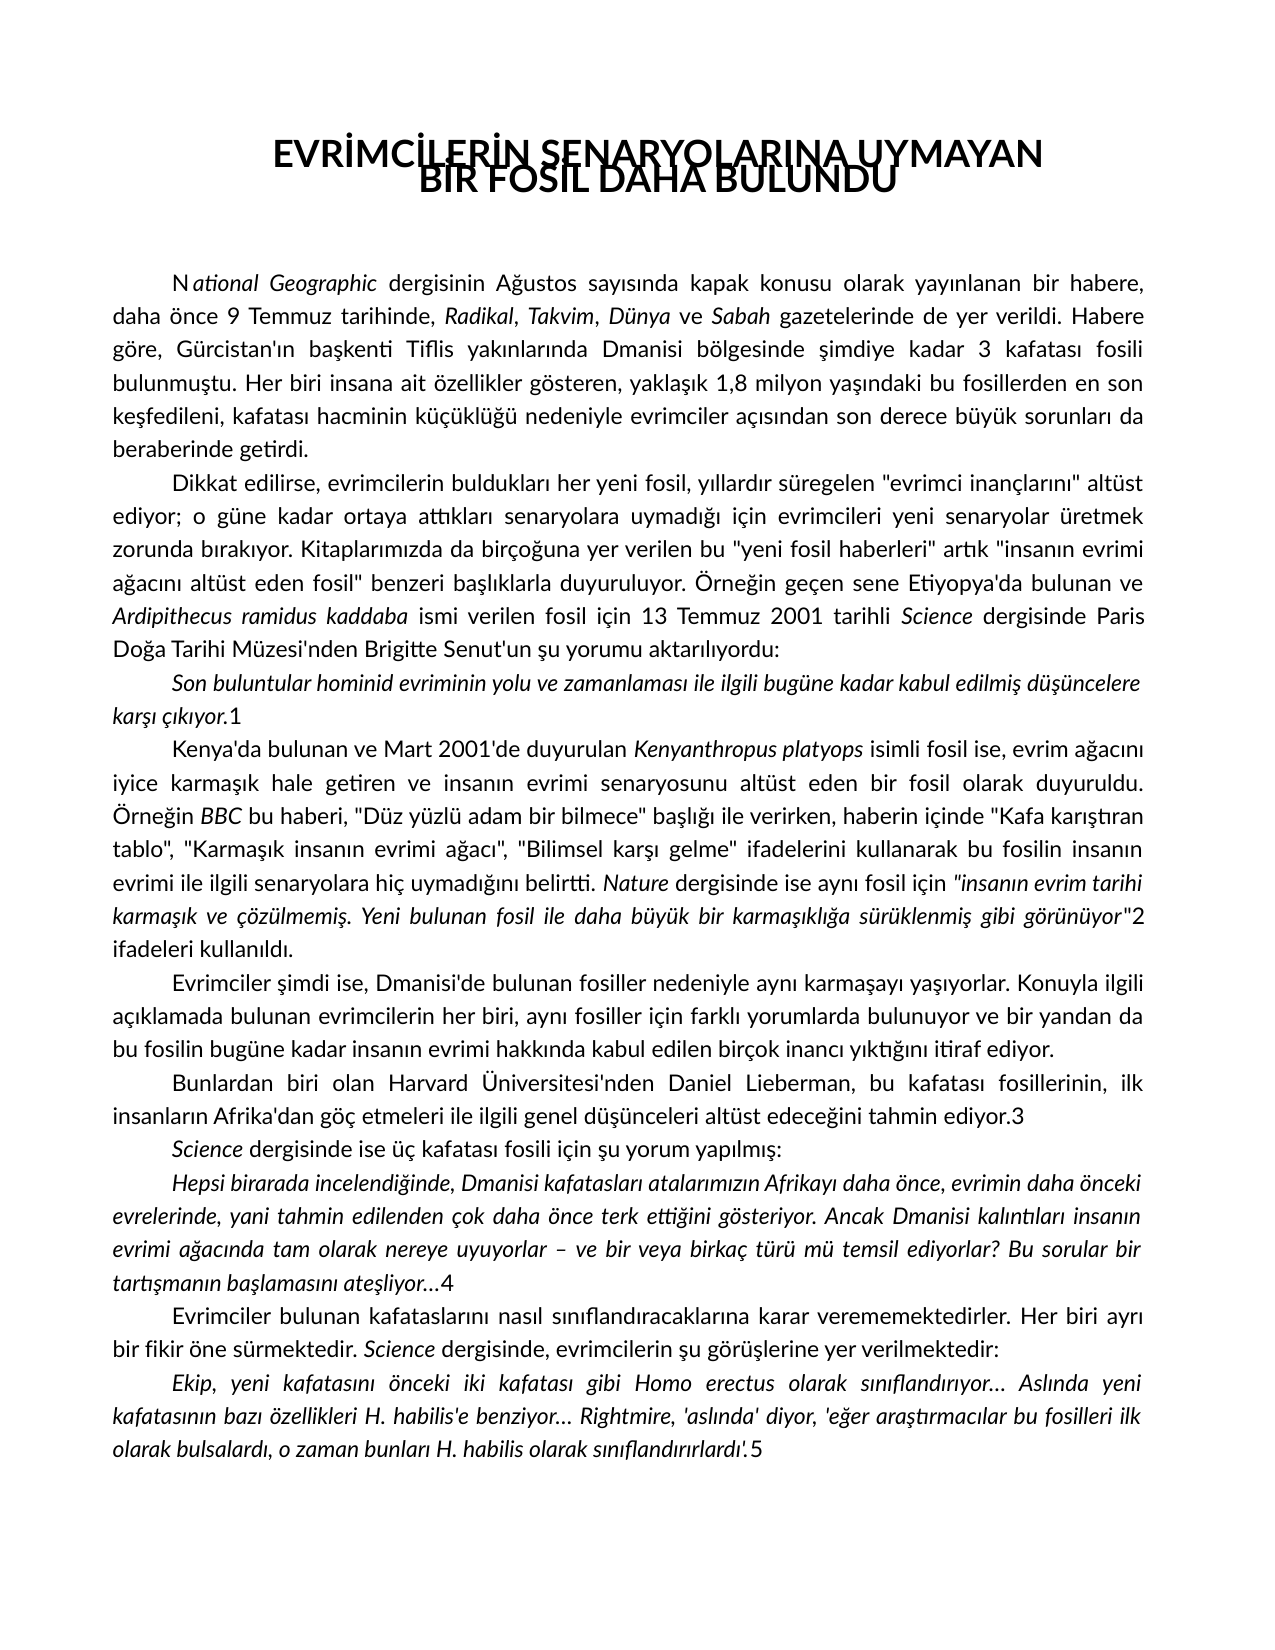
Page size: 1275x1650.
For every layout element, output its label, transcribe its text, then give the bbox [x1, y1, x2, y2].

text Evrimciler şimdi ise, Dmanisi'de bulunan fosiller nedeniyle aynı karmaşayı yaşıyorlar. Konuyla ilgili açıklamada bulunan evrimcilerin her biri, aynı fosiller için farklı yorumlarda bulunuyor ve bir yandan da bu fosilin bugüne kadar insanın evrimi hakkında kabul edilen birçok inancı yıktığını itiraf ediyor. [112, 964, 1145, 1064]
text Son buluntular hominid evriminin yolu ve zamanlaması ile ilgili bugüne kadar kabul edilmiş düşüncelere karşı çıkıyor.1 [112, 664, 1145, 731]
text Science dergisinde ise üç kafatası fosili için şu yorum yapılmış: [112, 1131, 1145, 1164]
text Kenya'da bulunan ve Mart 2001'de duyurulan Kenyanthropus platyops isimli fosil ise, evrim ağacını iyice karmaşık hale getiren ve insanın evrimi senaryosunu altüst eden bir fosil olarak duyuruldu. Örneğin BBC bu haberi, "Düz yüzlü adam bir bilmece" başlığı ile verirken, haberin içinde "Kafa karıştıran tablo", "Karmaşık insanın evrimi ağacı", "Bilimsel karşı gelme" ifadelerini kullanarak bu fosilin insanın evrimi ile ilgili senaryolara hiç uymadığını belirtti. Nature dergisinde ise aynı fosil için "insanın evrim tarihi karmaşık ve çözülmemiş. Yeni bulunan fosil ile daha büyük bir karmaşıklığa sürüklenmiş gibi görünüyor"2 ifadeleri kullanıldı. [112, 731, 1145, 964]
text Dikkat edilirse, evrimcilerin buldukları her yeni fosil, yıllardır süregelen "evrimci inançlarını" altüst ediyor; o güne kadar ortaya attıkları senaryolara uymadığı için evrimcileri yeni senaryolar üretmek zorunda bırakıyor. Kitaplarımızda da birçoğuna yer verilen bu "yeni fosil haberleri" artık "insanın evrimi ağacını altüst eden fosil" benzeri başlıklarla duyuruluyor. Örneğin geçen sene Etiyopya'da bulunan ve Ardipithecus ramidus kaddaba ismi verilen fosil için 13 Temmuz 2001 tarihli Science dergisinde Paris Doğa Tarihi Müzesi'nden Brigitte Senut'un şu yorumu aktarılıyordu: [112, 464, 1145, 664]
text Bunlardan biri olan Harvard Üniversitesi'nden Daniel Lieberman, bu kafatası fosillerinin, ilk insanların Afrika'dan göç etmeleri ile ilgili genel düşünceleri altüst edeceğini tahmin ediyor.3 [112, 1064, 1145, 1131]
text Hepsi birarada incelendiğinde, Dmanisi kafatasları atalarımızın Afrikayı daha önce, evrimin daha önceki evrelerinde, yani tahmin edilenden çok daha önce terk ettiğini gösteriyor. Ancak Dmanisi kalıntıları insanın evrimi ağacında tam olarak nereye uyuyorlar – ve bir veya birkaç türü mü temsil ediyorlar? Bu sorular bir tartışmanın başlamasını ateşliyor…4 [112, 1164, 1145, 1298]
text EVRİMCİLERİN SENARYOLARINA UYMAYAN [841, 148, 873, 173]
text Evrimciler bulunan kafataslarını nasıl sınıflandıracaklarına karar verememektedirler. Her biri ayrı bir fikir öne sürmektedir. Science dergisinde, evrimcilerin şu görüşlerine yer verilmektedir: [112, 1298, 1145, 1364]
text EVRİMCİLERİN SENARYOLARINA UYMAYAN [112, 148, 421, 173]
text National Geographic dergisinin Ağustos sayısında kapak konusu olarak yayınlanan bir habere, daha önce 9 Temmuz tarihinde, Radikal, Takvim, Dünya ve Sabah gazetelerinde de yer verildi. Habere göre, Gürcistan'ın başkenti Tiflis yakınlarında Dmanisi bölgesinde şimdiye kadar 3 kafatası fosili bulunmuştu. Her biri insana ait özellikler gösteren, yaklaşık 1,8 milyon yaşındaki bu fosillerden en son keşfedileni, kafatası hacminin küçüklüğü nedeniyle evrimciler açısından son derece büyük sorunları da beraberinde getirdi. [112, 264, 1145, 464]
text BİR FOSİL DAHA BULUNDU [112, 173, 1145, 198]
text EVRİMCİLERİN SENARYOLARINA UYMAYAN [568, 148, 602, 173]
text EVRİMCİLERİN SENARYOLARINA UYMAYAN [895, 148, 1145, 173]
text Ekip, yeni kafatasını önceki iki kafatası gibi Homo erectus olarak sınıflandırıyor… Aslında yeni kafatasının bazı özellikleri H. habilis'e benziyor… Rightmire, 'aslında' diyor, 'eğer araştırmacılar bu fosilleri ilk olarak bulsalardı, o zaman bunları H. habilis olarak sınıflandırırlardı'.5 [112, 1364, 1145, 1464]
